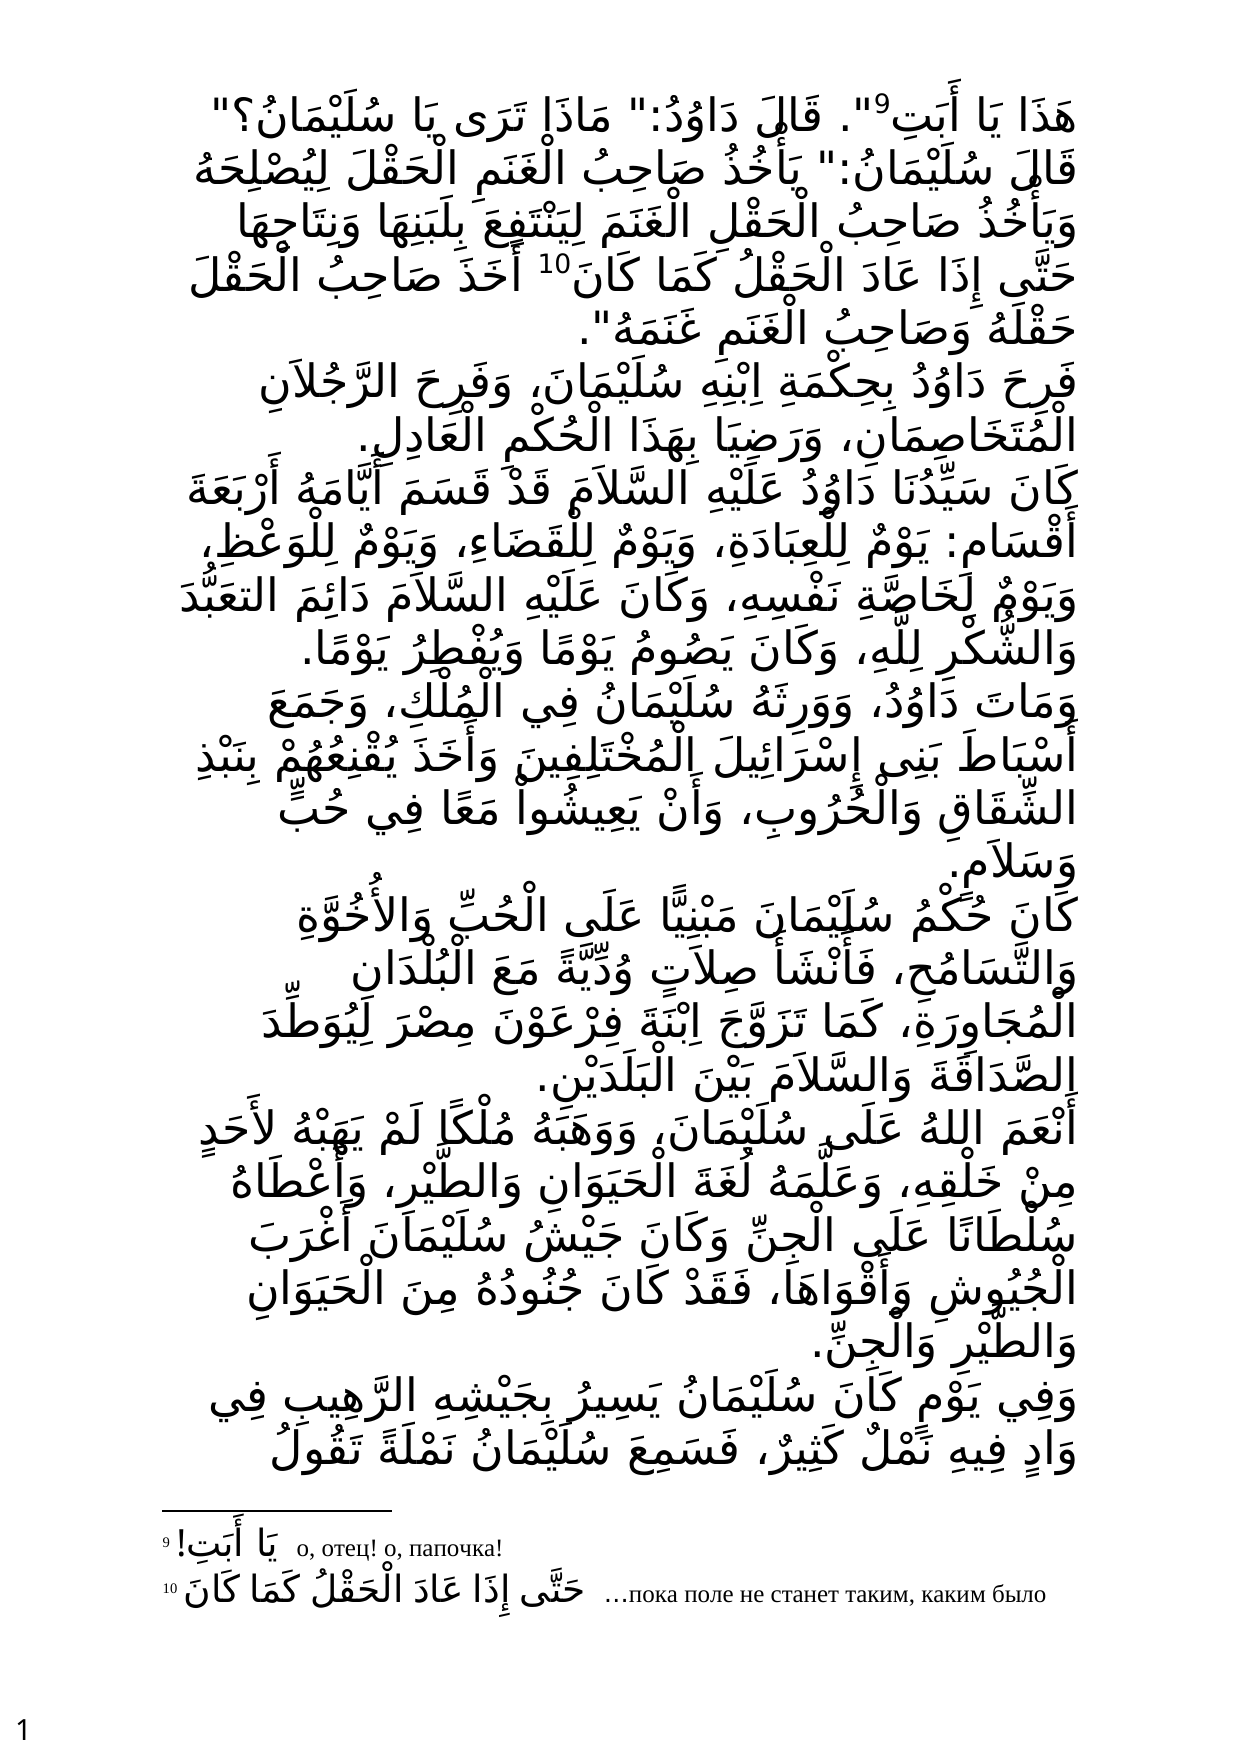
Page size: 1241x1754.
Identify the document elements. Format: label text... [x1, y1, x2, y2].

text وَمَاتَ دَاوُدُ، وَوَرِثَهُ سُلَيْمَانُ فِي الْمُلْكِ، وَجَمَعَ أَسْبَاطَ بَنِى إِسْرَائِيلَ الْمُخْتَلِفِينَ وَأَخَذَ يُقْنِعُهُمْ بِنَبْذِ الشِّقَاقِ وَالْحُرُوبِ، وَأَنْ يَعِيشُواْ مَعًا فِي حُبٍّ وَسَلاَمٍ. [162, 675, 1078, 889]
text حَتَّى إِذَا عَادَ الْحَقْلُ كَمَا كَانَ …пока поле не станет таким, каким было [162, 1568, 1078, 1612]
text كَانَ سُلَيْمَانُ حَاضِرًا، وَكَانَ فِي سِنِ الثَّانِيَّةَ عَشْرَةَ مِنْ عُمْرِهِ، فَالْتَفَتَ إِلَى أَبِيهِ وَقَالَ:"إِنِّي أَرَى غَيْرَ هَذَا يَا أَبَتِ". قَالَ دَاوُدُ:" مَاذَا تَرَى يَا سُلَيْمَانُ؟" قَالَ سُلَيْمَانُ:" يَأْخُذُ صَاحِبُ الْغَنَمِ الْحَقْلَ لِيُصْلِحَهُ وَيَأْخُذُ صَاحِبُ الْحَقْلِ الْغَنَمَ لِيَنْتَفِعَ بِلَبَنِهَا وَنِتَاجِهَا حَتَّى إِذَا عَادَ الْحَقْلُ كَمَا كَانَ أَخَذَ صَاحِبُ الْحَقْلَ حَقْلَهُ وَصَاحِبُ الْغَنَمِ غَنَمَهُ". [162, 89, 1078, 355]
text كَانَ حُكْمُ سُلَيْمَانَ مَبْنِيًّا عَلَى الْحُبِّ وَالأُخُوَّةِ وَالتَّسَامُحِ، فَأَنْشَأَ صِلاَتٍ وُدِّيَّةً مَعَ الْبُلْدَانِ الْمُجَاوِرَةِ، كَمَا تَزَوَّجَ اِبْنَةَ فِرْعَوْنَ مِصْرَ لِيُوَطِّدَ الصَّدَاقَةَ وَالسَّلاَمَ بَيْنَ الْبَلَدَيْنِ. [162, 889, 1078, 1102]
text أَنْعَمَ اللهُ عَلَى سُلَيْمَانَ، وَوَهَبَهُ مُلْكًا لَمْ يَهَبْهُ لأَحَدٍ مِنْ خَلْقِهِ، وَعَلَّمَهُ لُغَةَ الْحَيَوَانِ وَالطَّيْرِ، وَأَعْطَاهُ سُلْطَانًا عَلَى الْجِنِّ وَكَانَ جَيْشُ سُلَيْمَانَ أَغْرَبَ الْجُيُوشِ وَأَقْوَاهَا، فَقَدْ كَانَ جُنُودُهُ مِنَ الْحَيَوَانِ وَالطَّيْرِ وَالْجِنِّ. [162, 1102, 1078, 1369]
text وَفِي يَوْمٍ كَانَ سُلَيْمَانُ يَسِيرُ بِجَيْشِهِ الرَّهِيبِ فِي وَادٍ فِيهِ نَمْلٌ كَثِيرٌ، فَسَمِعَ سُلَيْمَانُ نَمْلَةً تَقُولُ لِزَمِيلاَتِهَا:"يَأَيُّهَا النَّمْلُ أَسْرِعُوا وَاِخْتَبِئُوا فِي أَحْجَارِكُمْ حَتَّى لاَ يُحَطِّمَكُمْ جُنُودُ سُلَيْمَانَ بِأَقْدَامِهِمْ، وَهُمْ لاَ يَشْعُرُونَ!" [162, 1369, 1078, 1475]
text كَانَ سَيِّدُنَا دَاوُدُ عَلَيْهِ السَّلاَمَ قَدْ قَسَمَ أَيَّامَهُ أَرْبَعَةَ أَقْسَامِ: يَوْمٌ لِلْعِبَادَةِ، وَيَوْمٌ لِلْقَضَاءِ، وَيَوْمٌ لِلْوَعْظِ، وَيَوْمٌ لِخَاصَّةِ نَفْسِهِ، وَكَانَ عَلَيْهِ السَّلاَمَ دَائِمَ التعَبُّدَ وَالشُّكْرِ لِلَّهِ، وَكَانَ يَصُومُ يَوْمًا وَيُفْطِرُ يَوْمًا. [162, 462, 1078, 675]
text !يَا أَبَتِ о, отец! о, папочка! [162, 1517, 1078, 1568]
text فَرِحَ دَاوُدُ بِحِكْمَةِ اِبْنِهِ سُلَيْمَانَ، وَفَرِحَ الرَّجُلاَنِ الْمُتَخَاصِمَانِ، وَرَضِيَا بِهَذَا الْحُكْمِ الْعَادِلِ. [162, 355, 1078, 462]
